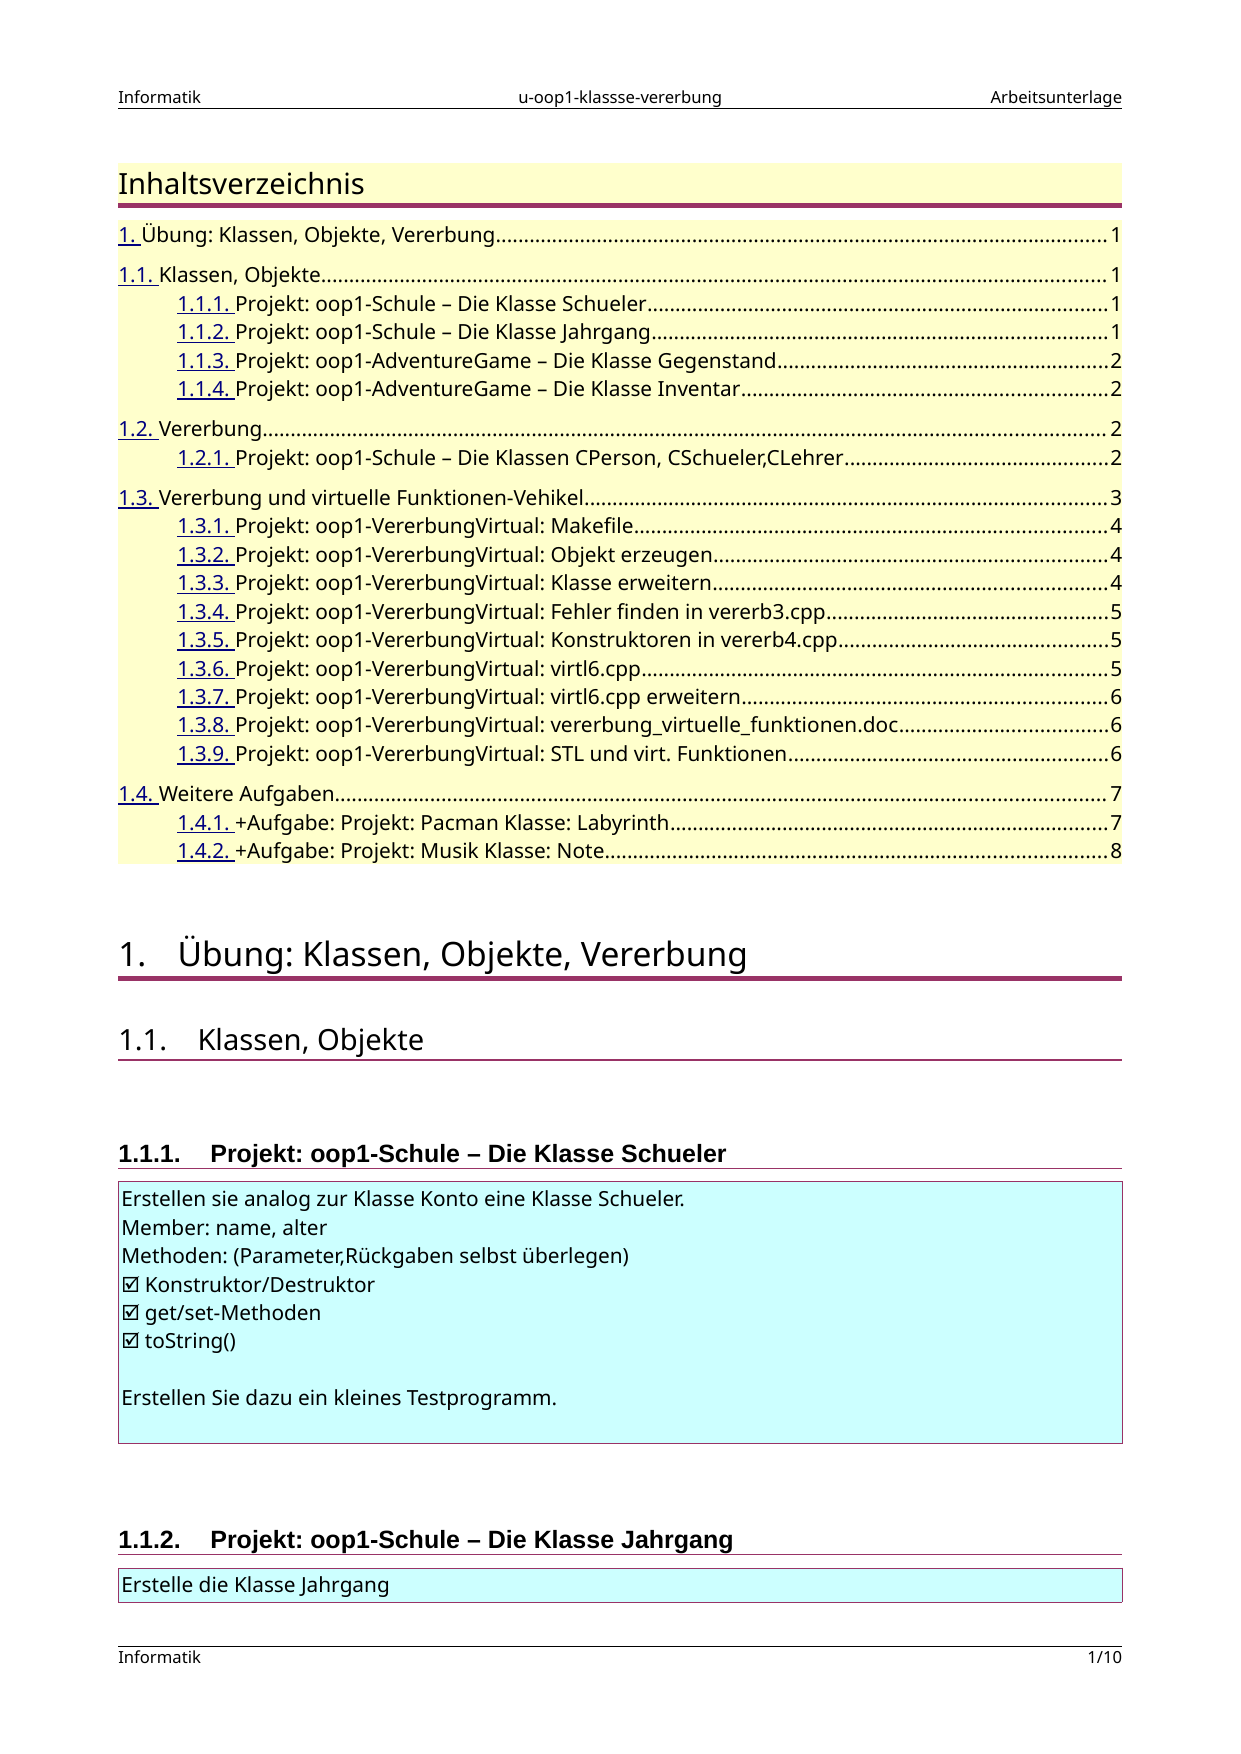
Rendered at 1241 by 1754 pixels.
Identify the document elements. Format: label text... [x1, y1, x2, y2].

text 1.4.1. +Aufgabe: Projekt: Pacman Klasse: Labyrinth 7 [177, 808, 1122, 836]
text 1.3.5. Projekt: oop1-VererbungVirtual: Konstruktoren in vererb4.cpp 5 [177, 625, 1122, 654]
text Erstelle die Klasse Jahrgang [119, 1569, 1122, 1602]
text 1. Übung: Klassen, Objekte, Vererbung 1 [118, 220, 1122, 249]
text Methoden: (Parameter,Rückgaben selbst überlegen) [119, 1238, 1122, 1267]
list get/set-Methoden [119, 1295, 1122, 1324]
subtitle Klassen, Objekte [118, 1019, 1122, 1059]
subtitle Inhaltsverzeichnis [118, 163, 1122, 203]
text 1.1.2. Projekt: oop1-Schule – Die Klasse Jahrgang 1 [177, 317, 1122, 346]
text 1.2. Vererbung 2 [118, 414, 1122, 443]
text 1.1.3. Projekt: oop1-AdventureGame – Die Klasse Gegenstand 2 [177, 346, 1122, 374]
text Erstellen Sie dazu ein kleines Testprogramm. [119, 1381, 1122, 1409]
text 1.1. Klassen, Objekte 1 [118, 261, 1122, 289]
subtitle Projekt: oop1-Schule – Die Klasse Schueler [118, 1139, 1122, 1168]
text 1.1.1. Projekt: oop1-Schule – Die Klasse Schueler 1 [177, 289, 1122, 317]
text 1.3. Vererbung und virtuelle Funktionen-Vehikel 3 [118, 483, 1122, 512]
text 1.1.4. Projekt: oop1-AdventureGame – Die Klasse Inventar 2 [177, 374, 1122, 403]
text 1.3.4. Projekt: oop1-VererbungVirtual: Fehler finden in vererb3.cpp 5 [177, 597, 1122, 625]
text 1.4.2. +Aufgabe: Projekt: Musik Klasse: Note 8 [177, 836, 1122, 864]
text 1.3.8. Projekt: oop1-VererbungVirtual: vererbung_virtuelle_funktionen.doc 6 [177, 711, 1122, 739]
subtitle Übung: Klassen, Objekte, Vererbung [118, 931, 1122, 976]
text Erstellen sie analog zur Klasse Konto eine Klasse Schueler. [119, 1182, 1122, 1210]
text 1.3.3. Projekt: oop1-VererbungVirtual: Klasse erweitern 4 [177, 568, 1122, 597]
text Member: name, alter [119, 1210, 1122, 1238]
text 1.3.1. Projekt: oop1-VererbungVirtual: Makefile 4 [177, 512, 1122, 540]
text 1.3.6. Projekt: oop1-VererbungVirtual: virtl6.cpp 5 [177, 654, 1122, 682]
text 1.3.2. Projekt: oop1-VererbungVirtual: Objekt erzeugen 4 [177, 540, 1122, 568]
text 1.3.9. Projekt: oop1-VererbungVirtual: STL und virt. Funktionen 6 [177, 739, 1122, 767]
list toString() [119, 1324, 1122, 1352]
list Konstruktor/Destruktor [119, 1267, 1122, 1295]
subtitle Projekt: oop1-Schule – Die Klasse Jahrgang [118, 1525, 1122, 1554]
text 1.3.7. Projekt: oop1-VererbungVirtual: virtl6.cpp erweitern 6 [177, 682, 1122, 711]
text 1.4. Weitere Aufgaben 7 [118, 779, 1122, 808]
text 1.2.1. Projekt: oop1-Schule – Die Klassen CPerson, CSchueler,CLehrer 2 [177, 443, 1122, 471]
